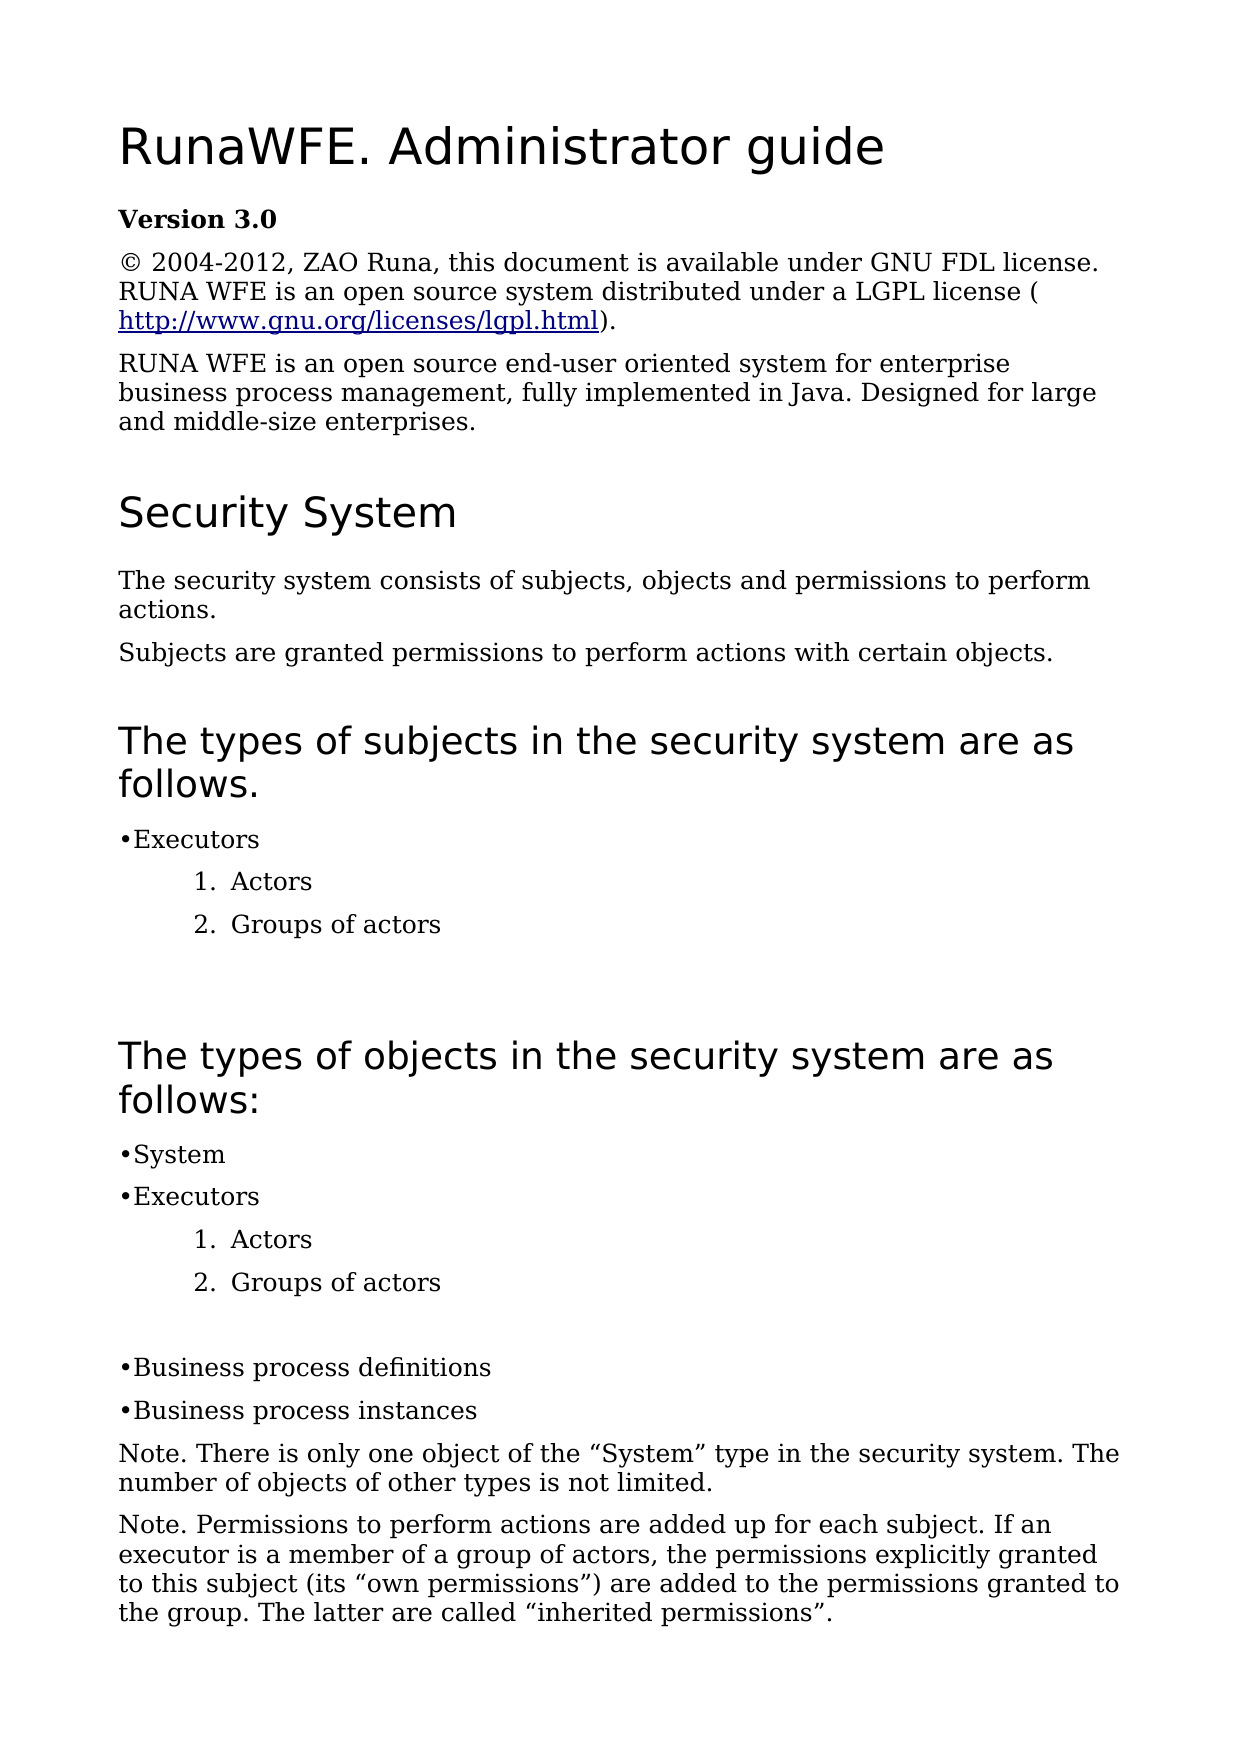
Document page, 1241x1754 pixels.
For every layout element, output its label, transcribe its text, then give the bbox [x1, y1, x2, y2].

text The security system consists of subjects, objects and permissions to perform actions. [118, 566, 1122, 624]
text © 2004-2012, ZAO Runa, this document is available under GNU FDL license. RUNA WFE is an open source system distributed under a LGPL license ( http://www.gnu.org/licenses/lgpl.html). [118, 248, 1122, 335]
text Note. Permissions to perform actions are added up for each subject. If an executor is a member of a group of actors, the permissions explicitly granted to this subject (its “own permissions”) are added to the permissions granted to the group. The latter are called “inherited permissions”. [118, 1511, 1122, 1627]
subtitle The types of objects in the security system are as follows: [118, 1034, 1122, 1122]
list Groups of actors [193, 910, 1122, 939]
subtitle The types of subjects in the security system are as follows. [118, 719, 1122, 807]
text Note. There is only one object of the “System” type in the security system. The number of objects of other types is not limited. [118, 1439, 1122, 1497]
list Executors [118, 1183, 1122, 1212]
subtitle Security System [118, 489, 1122, 537]
list Executors [118, 825, 1122, 854]
list Actors [193, 1225, 1122, 1254]
text RUNA WFE is an open source end-user oriented system for enterprise business process management, fully implemented in Java. Designed for large and middle-size enterprises. [118, 349, 1122, 436]
list Actors [193, 867, 1122, 897]
list Groups of actors [193, 1268, 1122, 1297]
text Subjects are granted permissions to perform actions with certain objects. [118, 638, 1122, 667]
list Business process definitions [118, 1353, 1122, 1383]
list System [118, 1140, 1122, 1169]
text Version 3.0 [118, 205, 1122, 234]
list Business process instances [118, 1396, 1122, 1425]
subtitle RunaWFE. Administrator guide [118, 118, 1122, 176]
